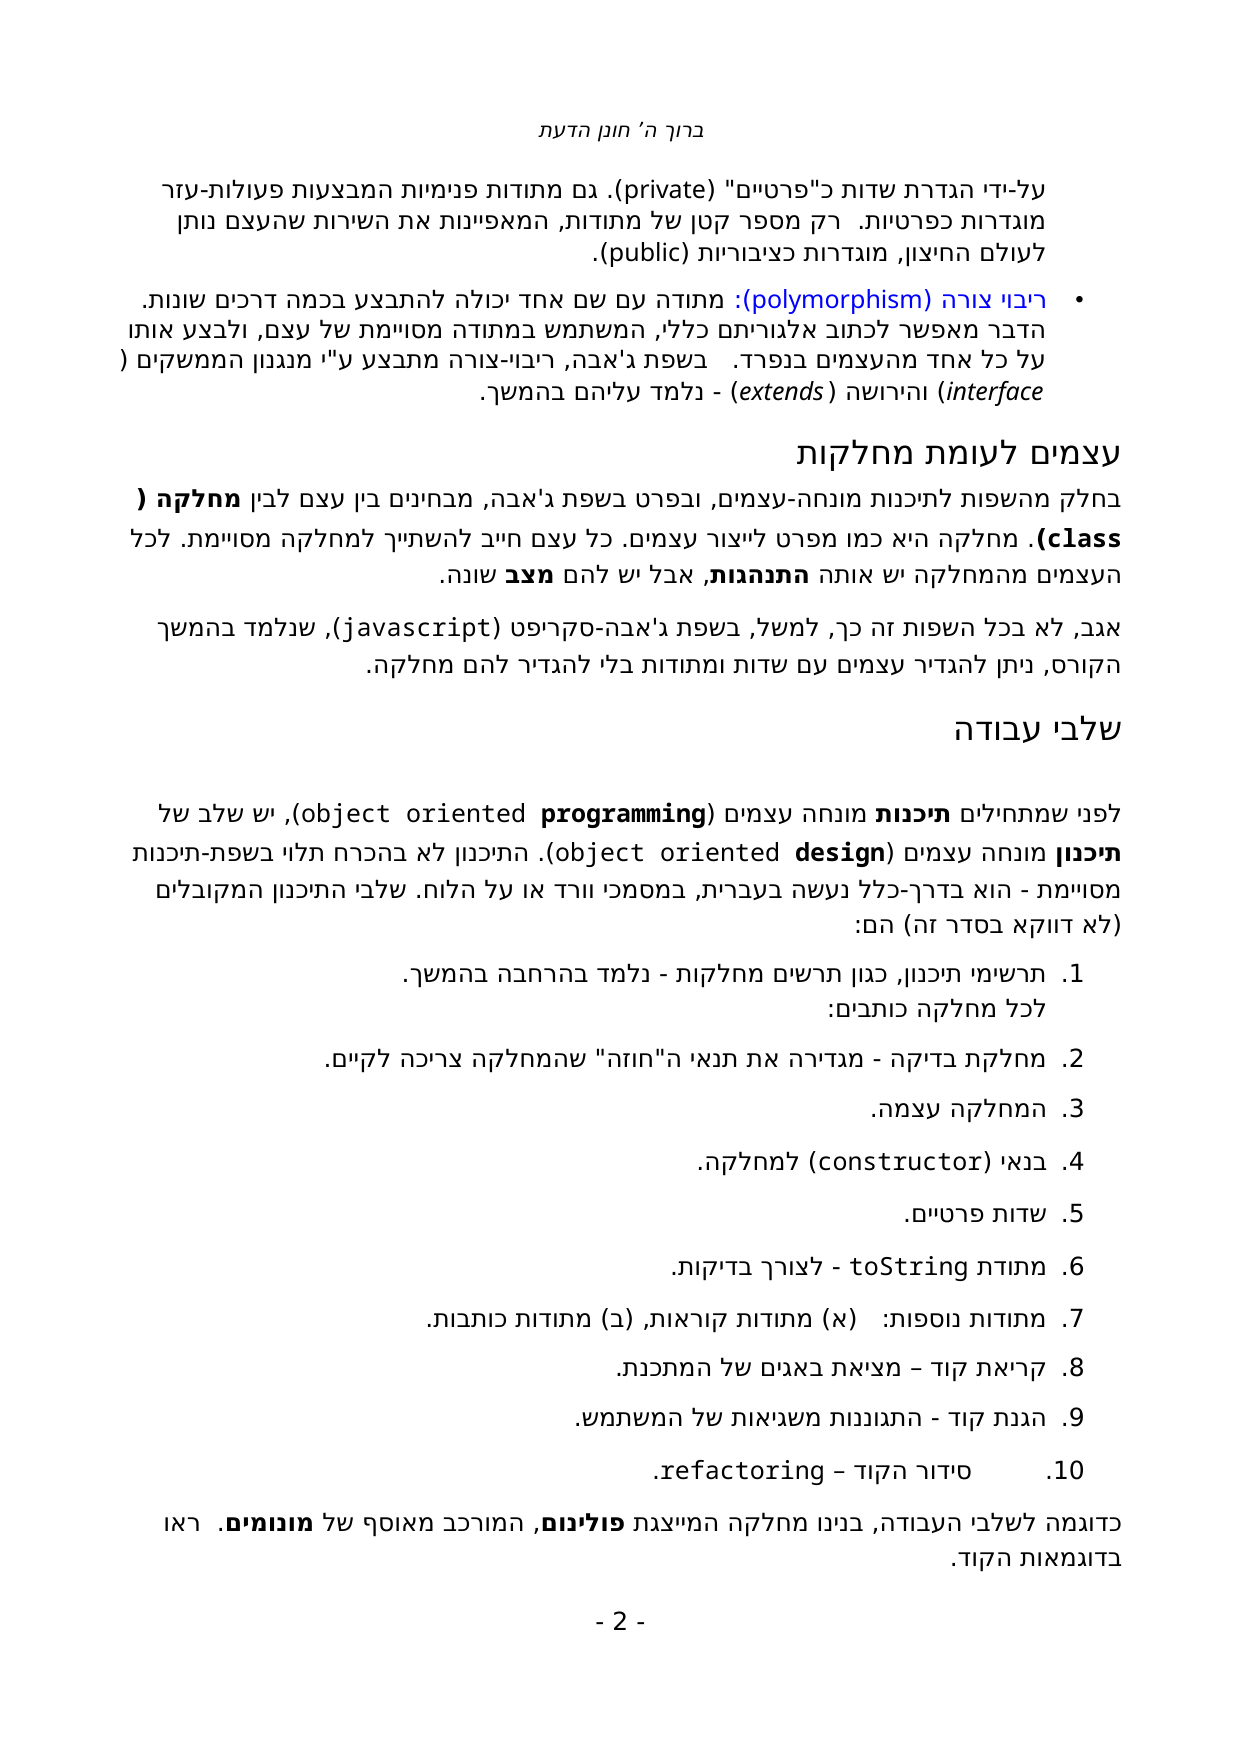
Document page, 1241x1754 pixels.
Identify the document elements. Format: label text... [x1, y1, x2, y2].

list בנאי (constructor) למחלקה. [118, 1143, 1084, 1177]
list מחלקת בדיקה - מגדירה את תנאי ה"חוזה" שהמחלקה צריכה לקיים. [118, 1044, 1084, 1073]
text כדוגמה לשלבי העבודה, בנינו מחלקה המייצגת פולינום, המורכב מאוסף של מונומים. ראו בדוגמאות הקוד. [118, 1508, 1122, 1572]
list המחלקה עצמה. [118, 1094, 1084, 1123]
text בחלק מהשפות לתיכנות מונחה-עצמים, ובפרט בשפת ג'אבה, מבחינים בין עצם לבין מחלקה (class). מחלקה היא כמו מפרט לייצור עצמים. כל עצם חייב להשתייך למחלקה מסויימת. לכל העצמים מהמחלקה יש אותה התנהגות, אבל יש להם מצב שונה. [118, 484, 1122, 589]
subtitle עצמים לעומת מחלקות [118, 433, 1122, 472]
list סידור הקוד – refactoring. [118, 1452, 1084, 1487]
subtitle שלבי עבודה [118, 710, 1122, 749]
list קריאת קוד – מציאת באגים של המתכנת. [118, 1353, 1084, 1382]
list מתודות נוספות: (א) מתודות קוראות, (ב) מתודות כותבות. [118, 1304, 1084, 1333]
text לפני שמתחילים תיכנות מונחה עצמים (object oriented programming), יש שלב של תיכנון מונחה עצמים (object oriented design). התיכנון לא בהכרח תלוי בשפת-תיכנות מסויימת - הוא בדרך-כלל נעשה בעברית, במסמכי וורד או על הלוח. שלבי התיכנון המקובלים (לא דווקא בסדר זה) הם: [118, 795, 1122, 939]
list מתודת toString - לצורך בדיקות. [118, 1248, 1084, 1282]
list שדות פרטיים. [118, 1199, 1084, 1228]
text אגב, לא בכל השפות זה כך, למשל, בשפת ג'אבה-סקריפט (javascript), שנלמד בהמשך הקורס, ניתן להגדיר עצמים עם שדות ומתודות בלי להגדיר להם מחלקה. [118, 610, 1122, 679]
list הגנת קוד - התגוננות משגיאות של המשתמש. [118, 1403, 1084, 1432]
list הסתרת מידע (information hiding): הסתרת פרטי-המימוש של העצם מהעולם החיצוני כך שיהיה אפשר לשנות את המימוש בלי להפריע ללקוחות. בשפת ג'אבה, הדבר נעשה על-ידי הגדרת שדות כ"פרטיים" (private). גם מתודות פנימיות המבצעות פעולות-עזר מוגדרות כפרטיות. רק מספר קטן של מתודות, המאפיינות את השירות שהעצם נותן לעולם החיצון, מוגדרות כציבוריות (public). [118, 172, 1084, 269]
list ריבוי צורה (polymorphism): מתודה עם שם אחד יכולה להתבצע בכמה דרכים שונות. הדבר מאפשר לכתוב אלגוריתם כללי, המשתמש במתודה מסויימת של עצם, ולבצע אותו על כל אחד מהעצמים בנפרד. בשפת ג'אבה, ריבוי-צורה מתבצע ע"י מנגנון הממשקים (interface) והירושה (extends) - נלמד עליהם בהמשך. [118, 282, 1084, 408]
list תרשימי תיכנון, כגון תרשים מחלקות - נלמד בהרחבה בהמשך. לכל מחלקה כותבים: [118, 959, 1084, 1024]
